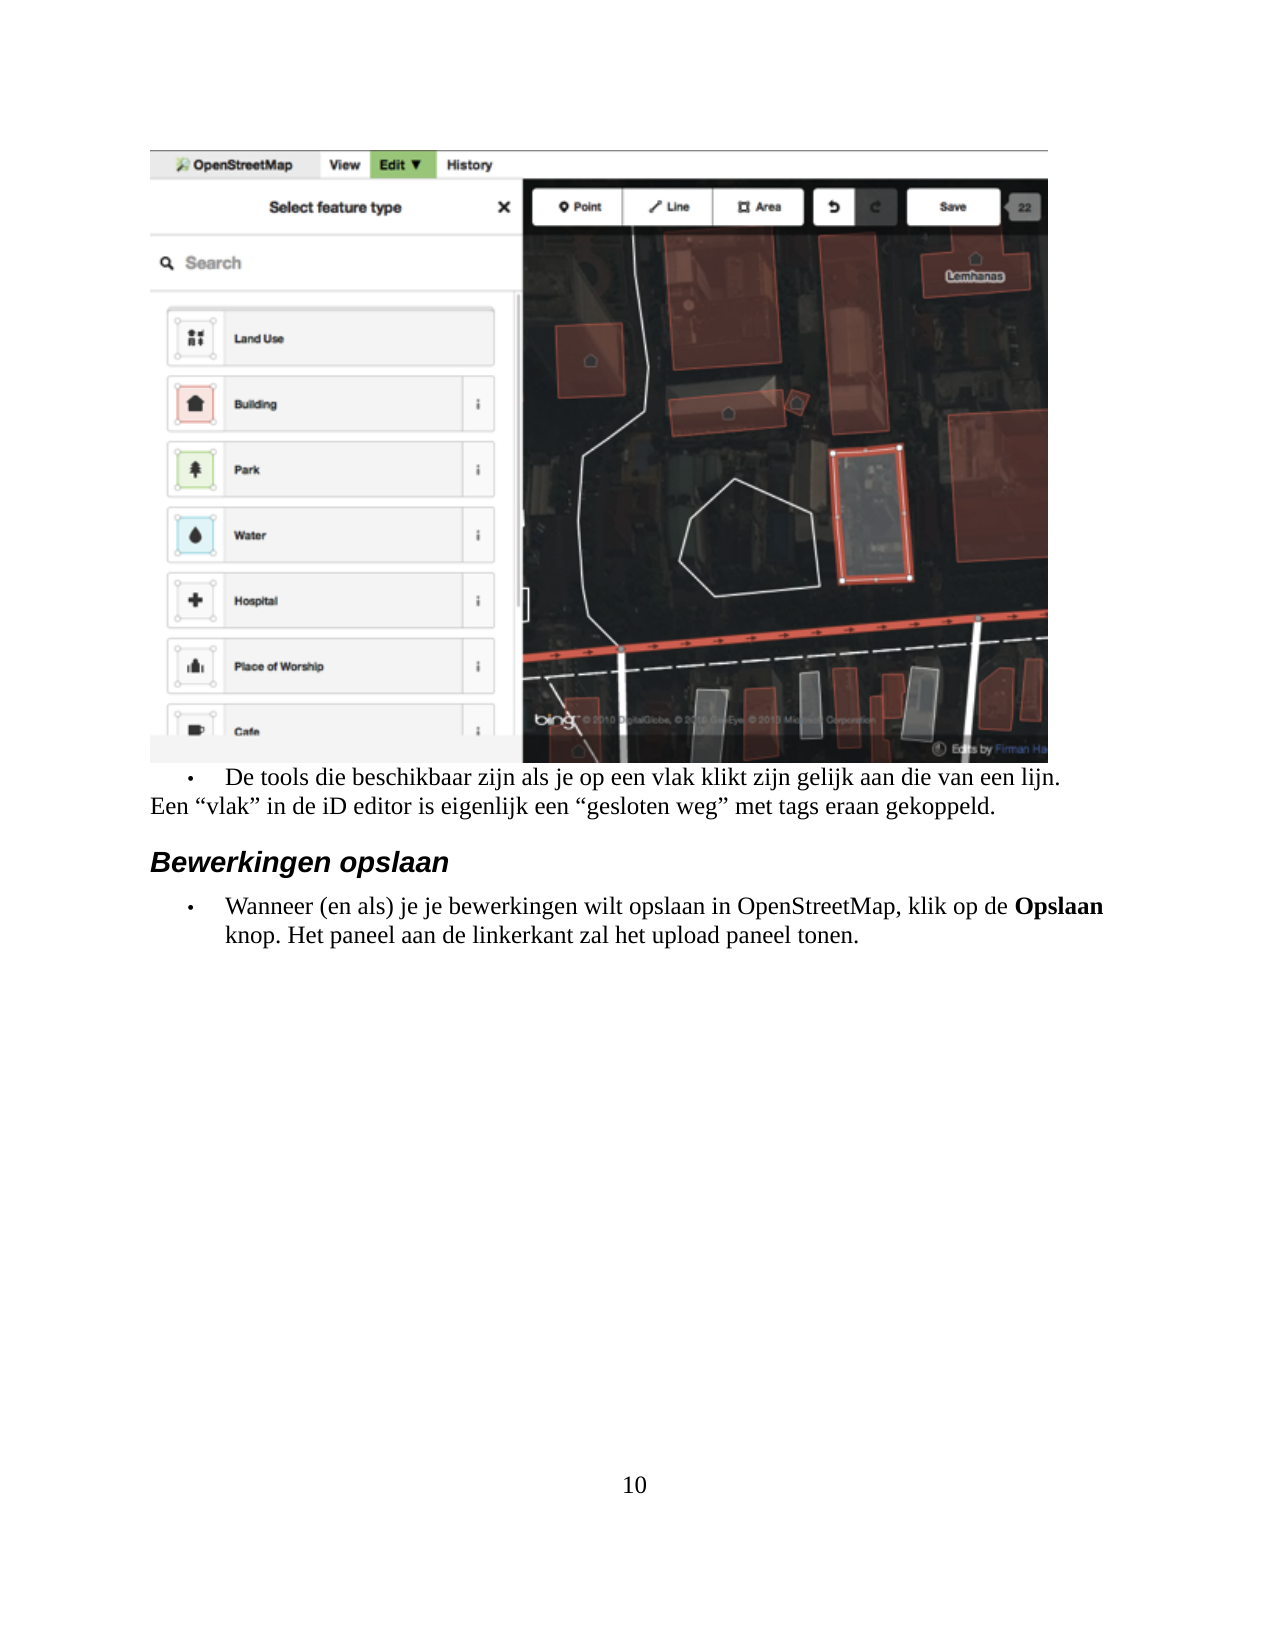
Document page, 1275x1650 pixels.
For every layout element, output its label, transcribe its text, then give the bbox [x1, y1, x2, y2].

text Een “vlak” in de iD editor is eigenlijk een “gesloten weg” met tags eraan gekoppeld. [150, 791, 1125, 820]
subtitle Bewerkingen opslaan [150, 845, 1125, 878]
picture [150, 150, 1048, 763]
list De tools die beschikbaar zijn als je op een vlak klikt zijn gelijk aan die van een lijn. [187, 762, 1125, 791]
list Wanneer (en als) je je bewerkingen wilt opslaan in OpenStreetMap, klik op de Opslaan knop. Het paneel aan de linkerkant zal het upload paneel tonen. [187, 891, 1125, 948]
